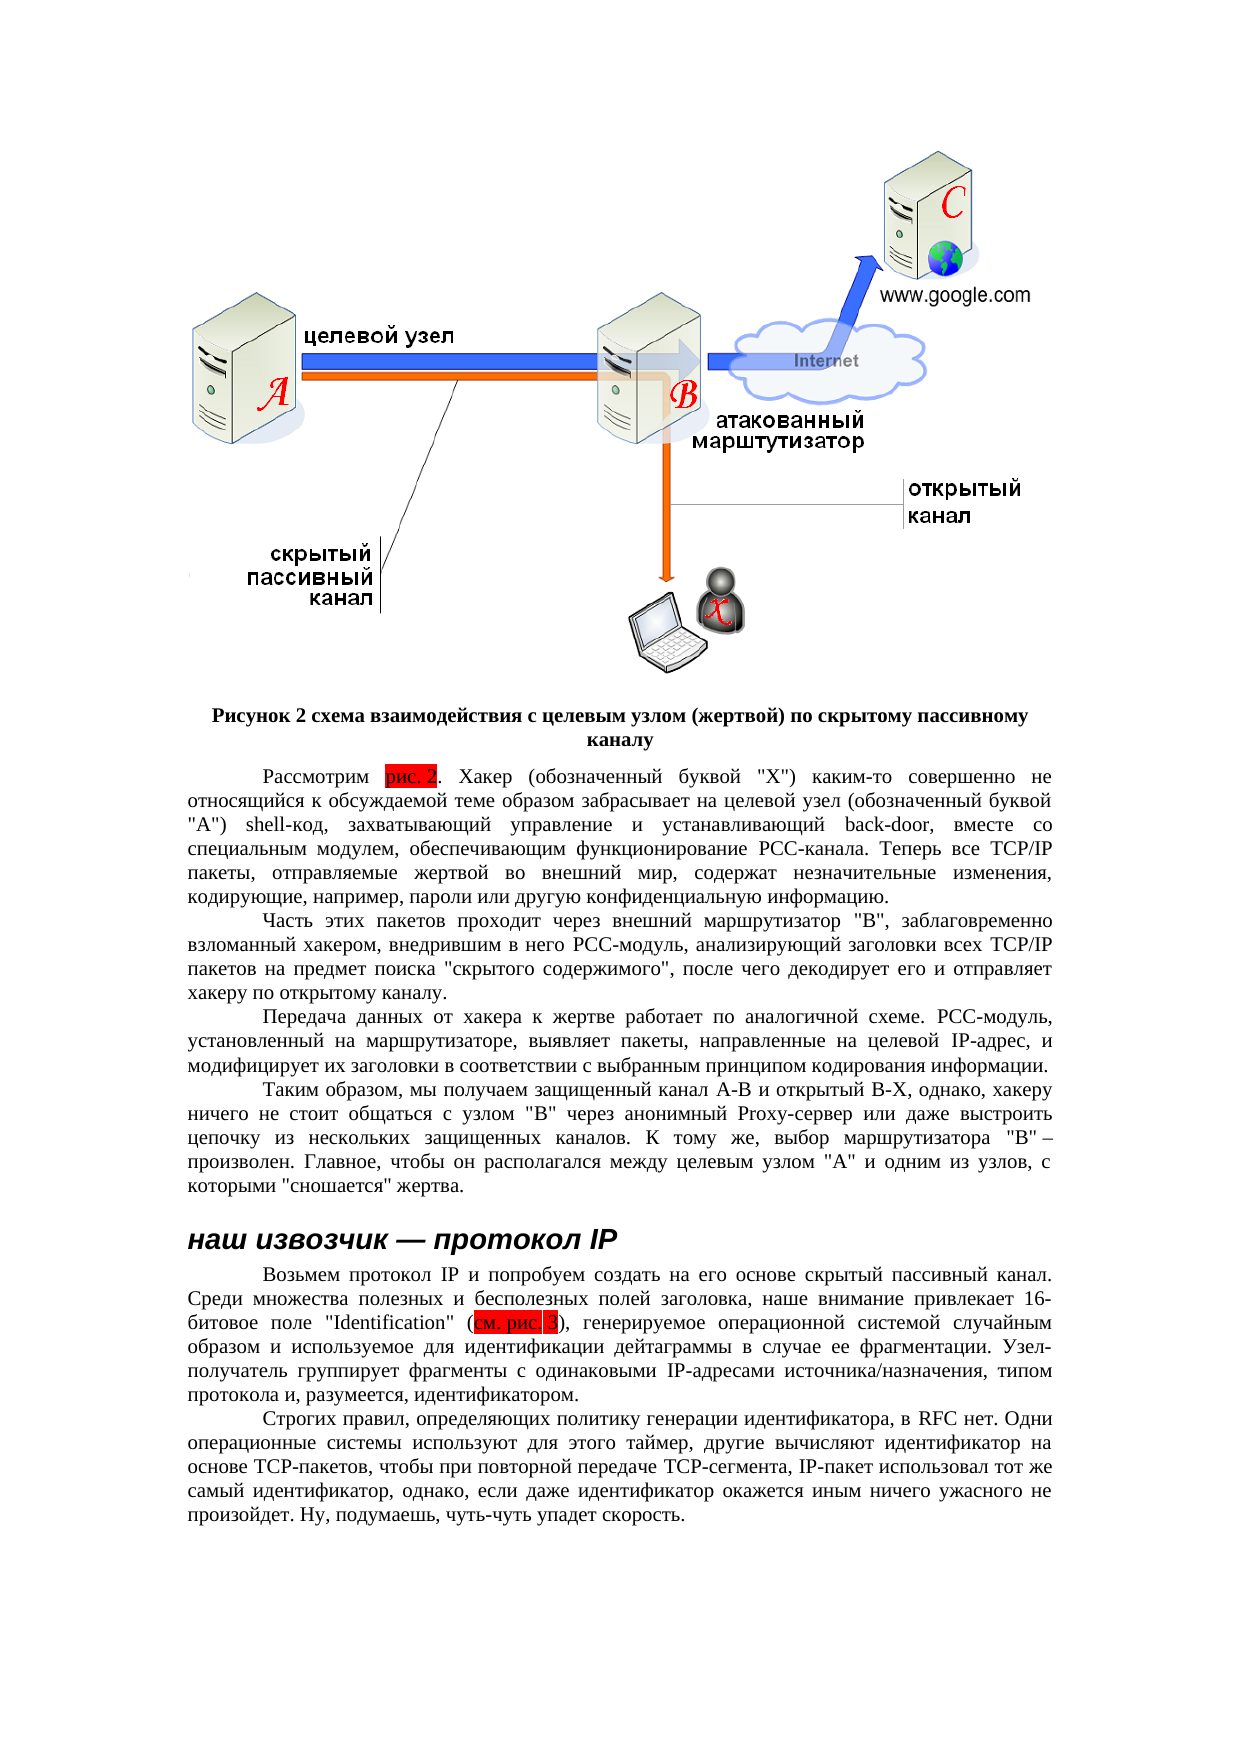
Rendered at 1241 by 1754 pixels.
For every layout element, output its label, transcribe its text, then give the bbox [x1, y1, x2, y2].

text Строгих правил, определяющих политику генерации идентификатора, в RFC нет. Одни операционные системы используют для этого таймер, другие вычисляют идентификатор на основе TCP-пакетов, чтобы при повторной передаче TCP-сегмента, IP-пакет использовал тот же самый идентификатор, однако, если даже идентификатор окажется иным ничего ужасного не произойдет. Ну, подумаешь, чуть-чуть упадет скорость. [187, 1406, 1053, 1526]
text Таким образом, мы получаем защищенный канал A-B и открытый B-X, однако, хакеру ничего не стоит общаться с узлом "B" через анонимный Proxy-сервер или даже выстроить цепочку из нескольких защищенных каналов. К тому же, выбор маршрутизатора "B" – произволен. Главное, чтобы он располагался между целевым узлом "А" и одним из узлов, с которыми "сношается" жертва. [187, 1077, 1053, 1197]
picture [187, 150, 1053, 691]
text Часть этих пакетов проходит через внешний маршрутизатор "B", заблаговременно взломанный хакером, внедрившим в него PCC-модуль, анализирующий заголовки всех TCP/IP пакетов на предмет поиска "скрытого содержимого", после чего декодирует его и отправляет хакеру по открытому каналу. [187, 908, 1053, 1004]
text Передача данных от хакера к жертве работает по аналогичной схеме. PCC-модуль, установленный на маршрутизаторе, выявляет пакеты, направленные на целевой IP-адрес, и модифицирует их заголовки в соответствии с выбранным принципом кодирования информации. [187, 1004, 1053, 1077]
text Рассмотрим рис. 2. Хакер (обозначенный буквой "Х") каким-то совершенно не относящийся к обсуждаемой теме образом забрасывает на целевой узел (обозначенный буквой "A") shell-код, захватывающий управление и устанавливающий back-door, вместе со специальным модулем, обеспечивающим функционирование PCC-канала. Теперь все TCP/IP пакеты, отправляемые жертвой во внешний мир, содержат незначительные изменения, кодирующие, например, пароли или другую конфиденциальную информацию. [187, 764, 1053, 908]
text Рисунок 2 схема взаимодействия с целевым узлом (жертвой) по скрытому пассивному каналу [187, 703, 1053, 751]
subtitle наш извозчик — протокол IP [187, 1222, 1053, 1255]
text Возьмем протокол IP и попробуем создать на его основе скрытый пассивный канал. Среди множества полезных и бесполезных полей заголовка, наше внимание привлекает 16-битовое поле "Identification" (см. рис. 3), генерируемое операционной системой случайным образом и используемое для идентификации дейтаграммы в случае ее фрагментации. Узел-получатель группирует фрагменты с одинаковыми IP-адресами источника/назначения, типом протокола и, разумеется, идентификатором. [187, 1262, 1053, 1406]
